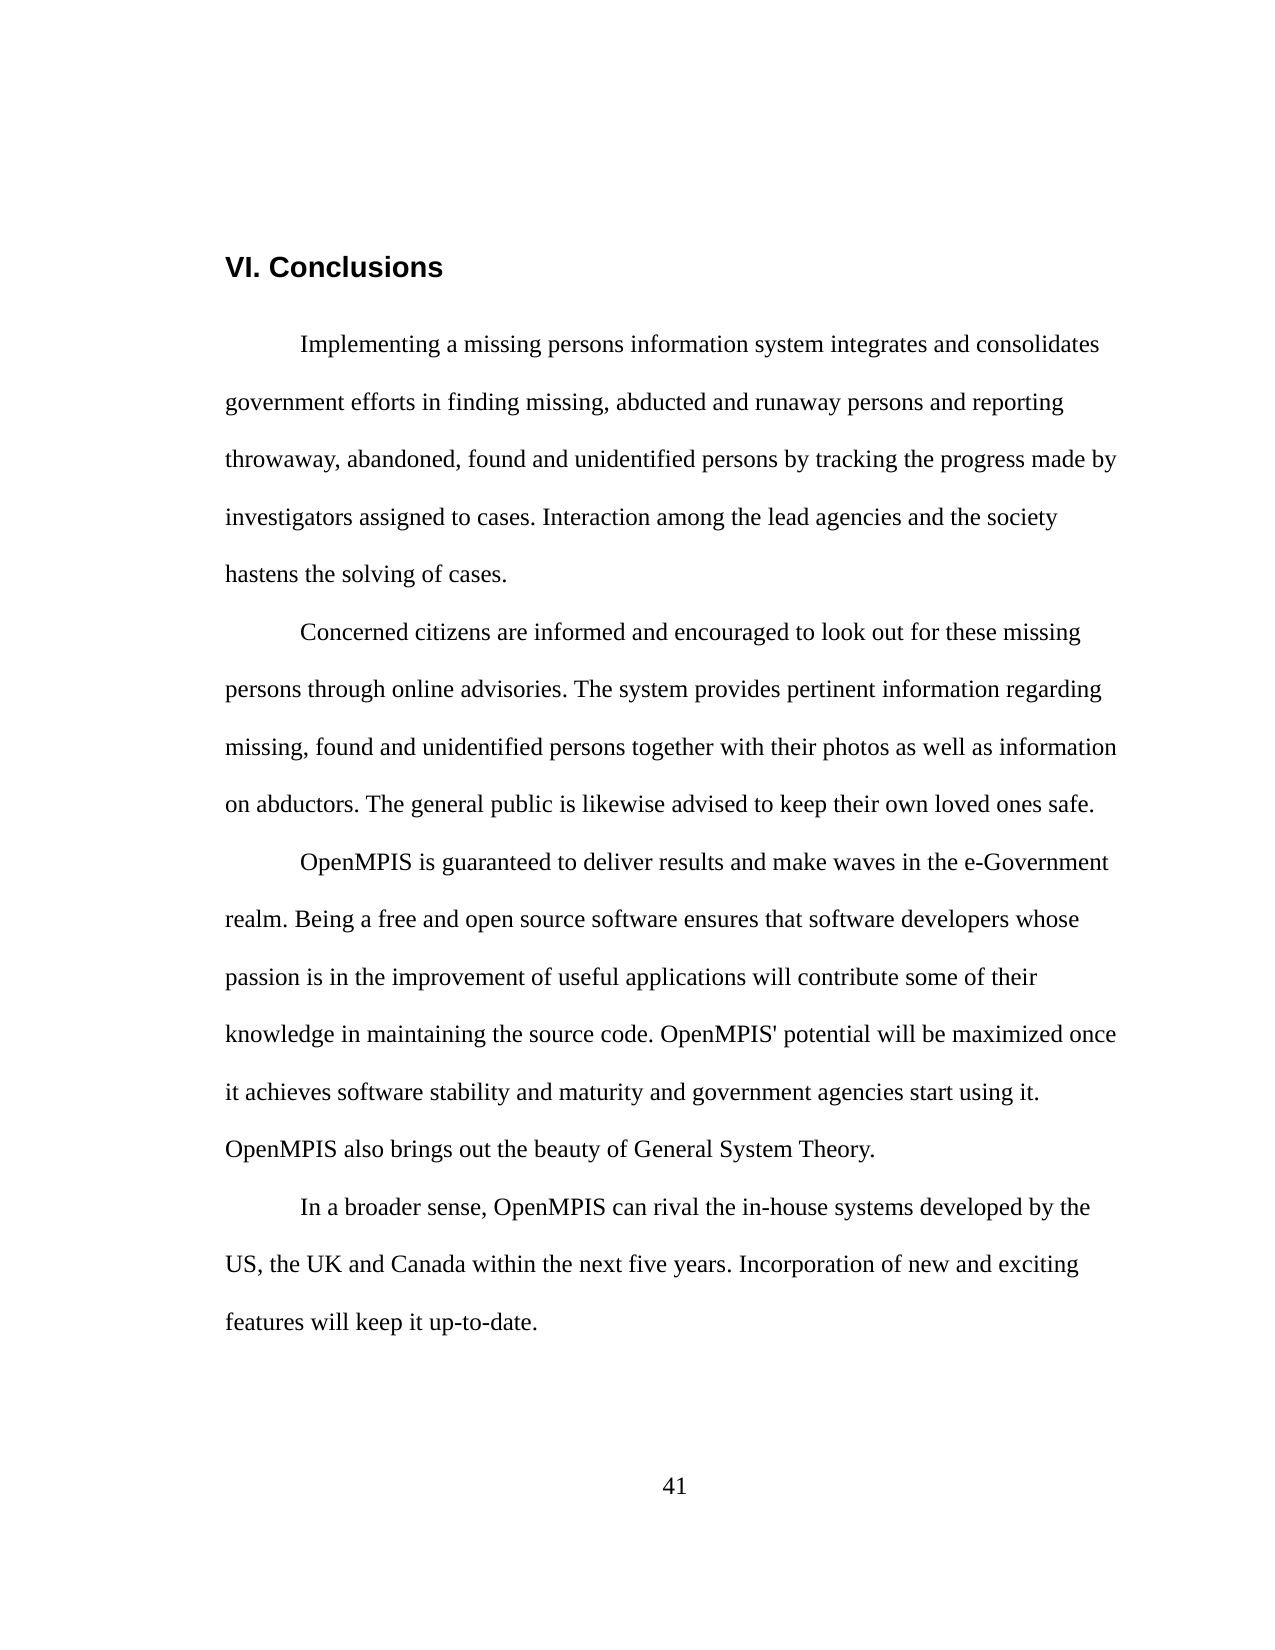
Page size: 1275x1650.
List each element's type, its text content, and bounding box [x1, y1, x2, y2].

subtitle VI. Conclusions [225, 250, 1125, 283]
text In a broader sense, OpenMPIS can rival the in-house systems developed by the US, the UK and Canada within the next five years. Incorporation of new and exciting features will keep it up-to-date. [225, 1192, 1125, 1336]
text Concerned citizens are informed and encouraged to look out for these missing persons through online advisories. The system provides pertinent information regarding missing, found and unidentified persons together with their photos as well as information on abductors. The general public is likewise advised to keep their own loved ones safe. [225, 617, 1125, 818]
text OpenMPIS is guaranteed to deliver results and make waves in the e-Government realm. Being a free and open source software ensures that software developers whose passion is in the improvement of useful applications will contribute some of their knowledge in maintaining the source code. OpenMPIS' potential will be maximized once it achieves software stability and maturity and government agencies start using it. OpenMPIS also brings out the beauty of General System Theory. [225, 847, 1125, 1163]
text Implementing a missing persons information system integrates and consolidates government efforts in finding missing, abducted and runaway persons and reporting throwaway, abandoned, found and unidentified persons by tracking the progress made by investigators assigned to cases. Interaction among the lead agencies and the society hastens the solving of cases. [225, 329, 1125, 588]
